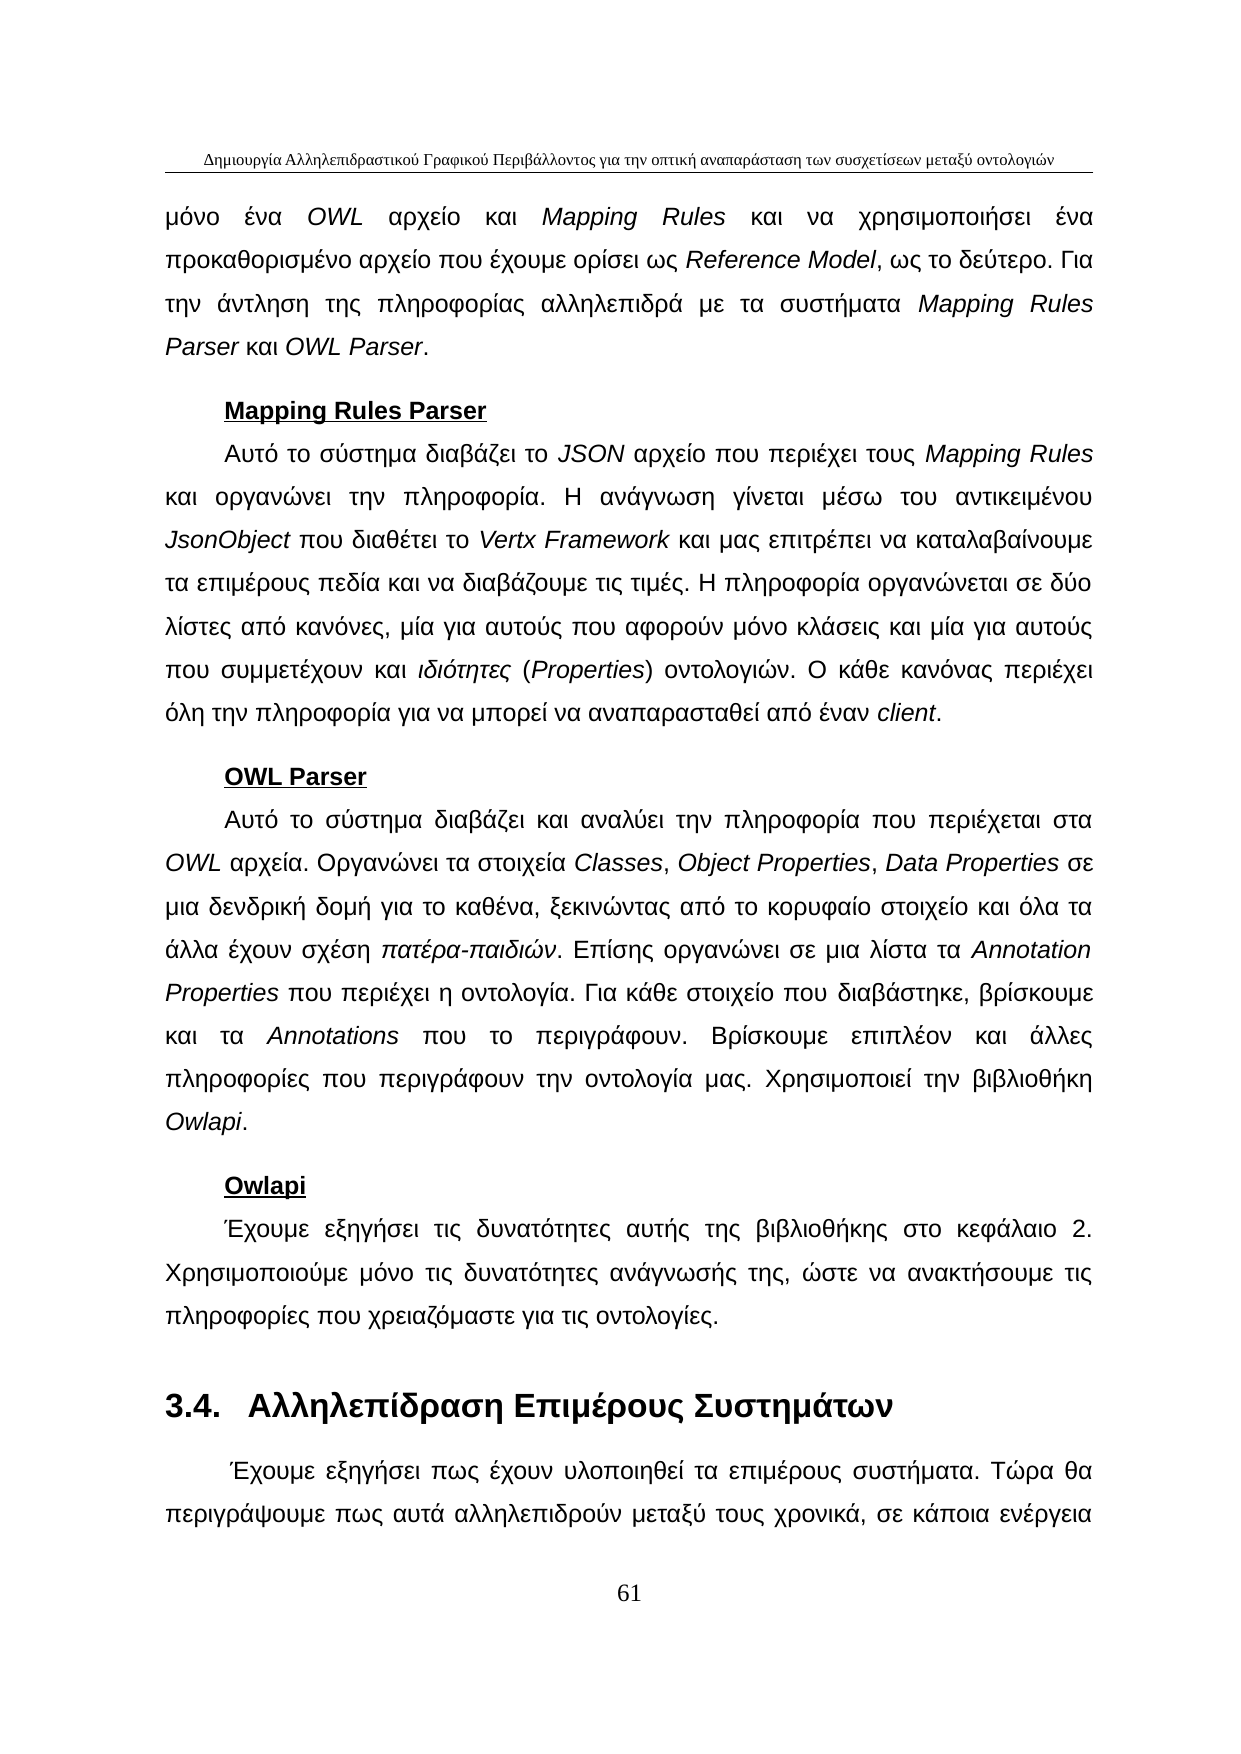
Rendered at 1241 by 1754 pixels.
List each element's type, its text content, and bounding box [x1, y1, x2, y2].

subtitle Αλληλεπίδραση Επιμέρους Συστημάτων [165, 1386, 1093, 1424]
text Αυτό το σύστημα διαβάζει και αναλύει την πληροφορία που περιέχεται στα OWL αρχεία. Οργανώνει τα στοιχεία Classes, Object Properties, Data Properties σε μια δενδρική δομή για το καθένα, ξεκινώντας από το κορυφαίο στοιχείο και όλα τα άλλα έχουν σχέση πατέρα-παιδιών. Επίσης οργανώνει σε μια λίστα τα Annotation Properties που περιέχει η οντολογία. Για κάθε στοιχείο που διαβάστηκε, βρίσκουμε και τα Annotations που το περιγράφουν. Βρίσκουμε επιπλέον και άλλες πληροφορίες που περιγράφουν την οντολογία μας. Χρησιμοποιεί την βιβλιοθήκη Owlapi. [165, 805, 1093, 1136]
text OWL Parser [165, 762, 1093, 791]
text Owlapi [165, 1171, 1093, 1200]
text Αυτό το σύστημα διαβάζει το JSON αρχείο που περιέχει τους Mapping Rules και οργανώνει την πληροφορία. Η ανάγνωση γίνεται μέσω του αντικειμένου JsonObject που διαθέτει το Vertx Framework και μας επιτρέπει να καταλαβαίνουμε τα επιμέρους πεδία και να διαβάζουμε τις τιμές. Η πληροφορία οργανώνεται σε δύο λίστες από κανόνες, μία για αυτούς που αφορούν μόνο κλάσεις και μία για αυτούς που συμμετέχουν και ιδιότητες (Properties) οντολογιών. Ο κάθε κανόνας περιέχει όλη την πληροφορία για να μπορεί να αναπαρασταθεί από έναν client. [165, 439, 1093, 727]
text Mapping Rules Parser [165, 396, 1093, 425]
text Έχουμε εξηγήσει τις δυνατότητες αυτής της βιβλιοθήκης στο κεφάλαιο 2. Χρησιμοποιούμε μόνο τις δυνατότητες ανάγνωσής της, ώστε να ανακτήσουμε τις πληροφορίες που χρειαζόμαστε για τις οντολογίες. [165, 1214, 1093, 1329]
text μόνο ένα OWL αρχείο και Mapping Rules και να χρησιμοποιήσει ένα προκαθορισμένο αρχείο που έχουμε ορίσει ως Reference Model, ως το δεύτερο. Για την άντληση της πληροφορίας αλληλεπιδρά με τα συστήματα Mapping Rules Parser και OWL Parser. [165, 202, 1093, 360]
text Έχουμε εξηγήσει πως έχουν υλοποιηθεί τα επιμέρους συστήματα. Τώρα θα περιγράψουμε πως αυτά αλληλεπιδρούν μεταξύ τους χρονικά, σε κάποια ενέργεια [165, 1456, 1093, 1528]
